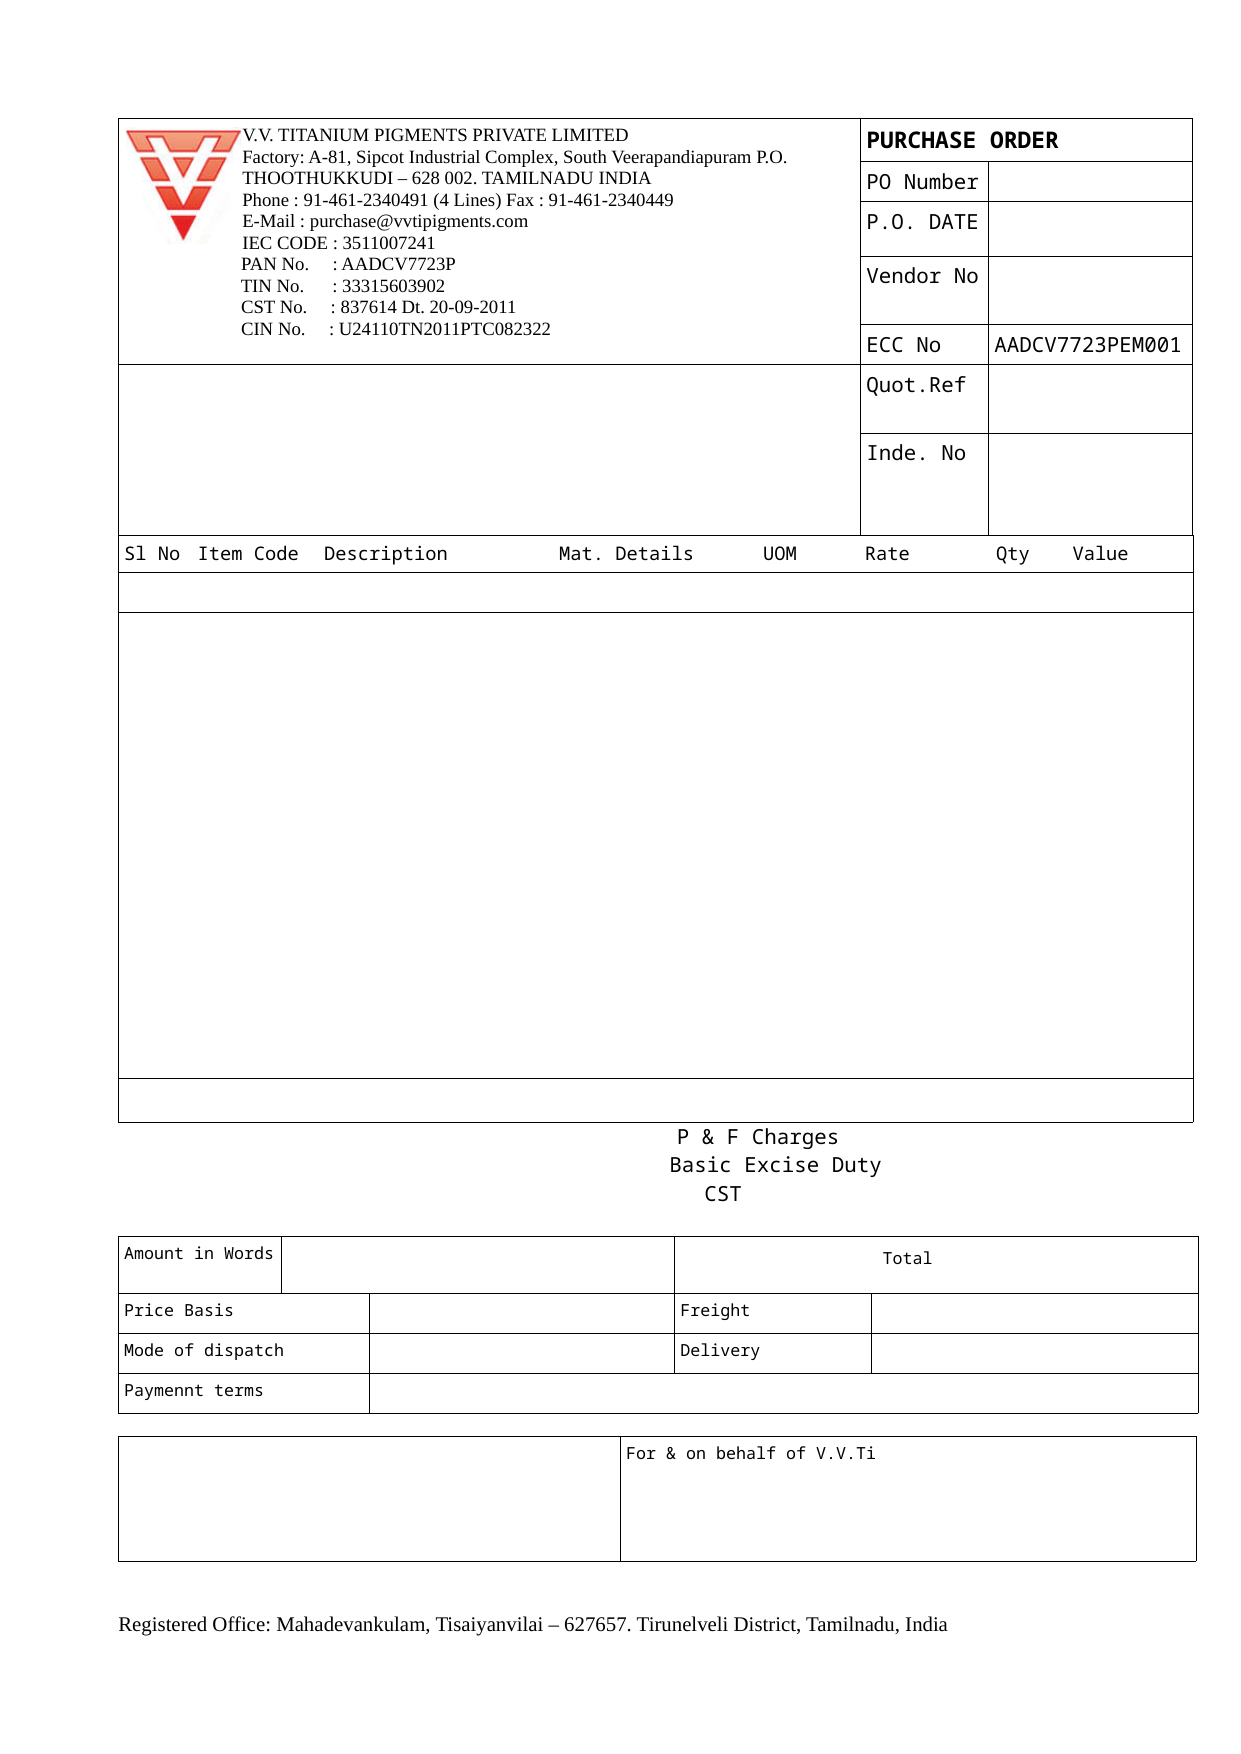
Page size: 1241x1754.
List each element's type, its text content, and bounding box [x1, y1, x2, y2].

table_cell Delivery [675, 1334, 871, 1373]
table_cell <o.fright> [872, 1294, 1198, 1333]
table_cell Paymennt terms [119, 1374, 369, 1413]
table_header Item Code [192, 536, 318, 572]
table_cell <for each="line in o.order_line"> [119, 573, 1193, 612]
picture [126, 127, 243, 244]
table_header Mat. Details [553, 536, 757, 572]
table_cell <line.price_unit> [859, 613, 990, 1078]
table_cell </for> [119, 1079, 1193, 1122]
table_cell <get_date(o.date_order)> [989, 202, 1192, 256]
table_header Amount in Words [119, 1237, 281, 1293]
table_cell <line.product_id.description or ''> [318, 613, 553, 1078]
table_cell <line.line_net> [1067, 613, 1193, 1078]
table_cell <o.deli_sche> [872, 1334, 1198, 1373]
table_header UOM [757, 536, 859, 572]
table_cell <o.po_indent_no.name> [989, 434, 1192, 534]
text P & F Charges <o.p_f_charge> [118, 1123, 1124, 1151]
table_header Rate [859, 536, 990, 572]
table_cell <line.product_qty> [990, 613, 1067, 1078]
table_cell PO Number [861, 162, 988, 201]
table_cell <o.quotation_no.name> [989, 365, 1192, 432]
text CST <o.amount_tax> [118, 1179, 1124, 1207]
table_cell <o.partner_id.vendor_code> [989, 257, 1192, 324]
table_cell <line.product_id.default_code or ''> [192, 613, 318, 1078]
table_header V.V. TITANIUM PIGMENTS PRIVATE LIMITED Factory: A-81, Sipcot Industrial Complex, South Veerapandiapuram P.O. THOOTHUKKUDI – 628 002. TAMILNADU INDIA Phone : 91-461-2340491 (4 Lines) Fax : 91-461-2340449 E-Mail : purchase@vvtipigments.com IEC CODE : 3511007241 PAN No. : AADCV7723P TIN No. : 33315603902 CST No. : 837614 Dt. 20-09-2011 CIN No. : U24110TN2011PTC082322 [119, 119, 860, 364]
table_header Total <o.amount_total> [675, 1237, 1198, 1293]
table_cell Inde. No [861, 434, 988, 534]
table_header Qty [990, 536, 1067, 572]
table_cell Quot.Ref [861, 365, 988, 432]
table_header Sl No [119, 536, 192, 572]
table_header Description [318, 536, 553, 572]
table_cell P.O. DATE [861, 202, 988, 256]
table_cell <o.for_basis> [370, 1294, 674, 1333]
table_cell [553, 613, 757, 1078]
table_cell <o.mode_dis> [370, 1334, 674, 1373]
table_cell <o.order_line.index(line)+1> [119, 613, 192, 1078]
table_cell ECC No [861, 325, 988, 364]
text Basic Excise Duty <o.excise_duty> [118, 1151, 1124, 1179]
table_cell <o.name> [989, 162, 1192, 201]
table_cell AADCV7723PEM001 [989, 325, 1192, 364]
table_cell Freight [675, 1294, 871, 1333]
table_cell Price Basis [119, 1294, 369, 1333]
table_cell Mode of dispatch [119, 1334, 369, 1373]
table_header For & on behalf of V.V.Ti [621, 1437, 1196, 1561]
table_cell <(o.partner_id and o.partner_id.name or '').upper()> <(o.partner_id and o.partner_id.street or '').upper()> <(o.partner_id and o.partner_id.street2 or '').upper()> <(o.partner_id and o.partner_id.city or '').upper()> <(o.partner_id and o.partner_id.state_id.name or '').upper()> <(o.partner_id and o.partner_id.zip or '').upper()> <(o.partner_id and o.partner_id.country_id.name or '').upper()> [119, 365, 860, 534]
table_header Value [1067, 536, 1193, 572]
table_header PURCHASE ORDER [861, 119, 1192, 161]
table_cell <o.payment_term_id.name> [370, 1374, 1198, 1413]
table_cell Vendor No [861, 257, 988, 324]
table_header <amount_to_text(o.amount_total and o.amount_total or '')> [282, 1237, 674, 1293]
table_cell <line.product_uom.name> [757, 613, 859, 1078]
table_header [119, 1437, 620, 1561]
